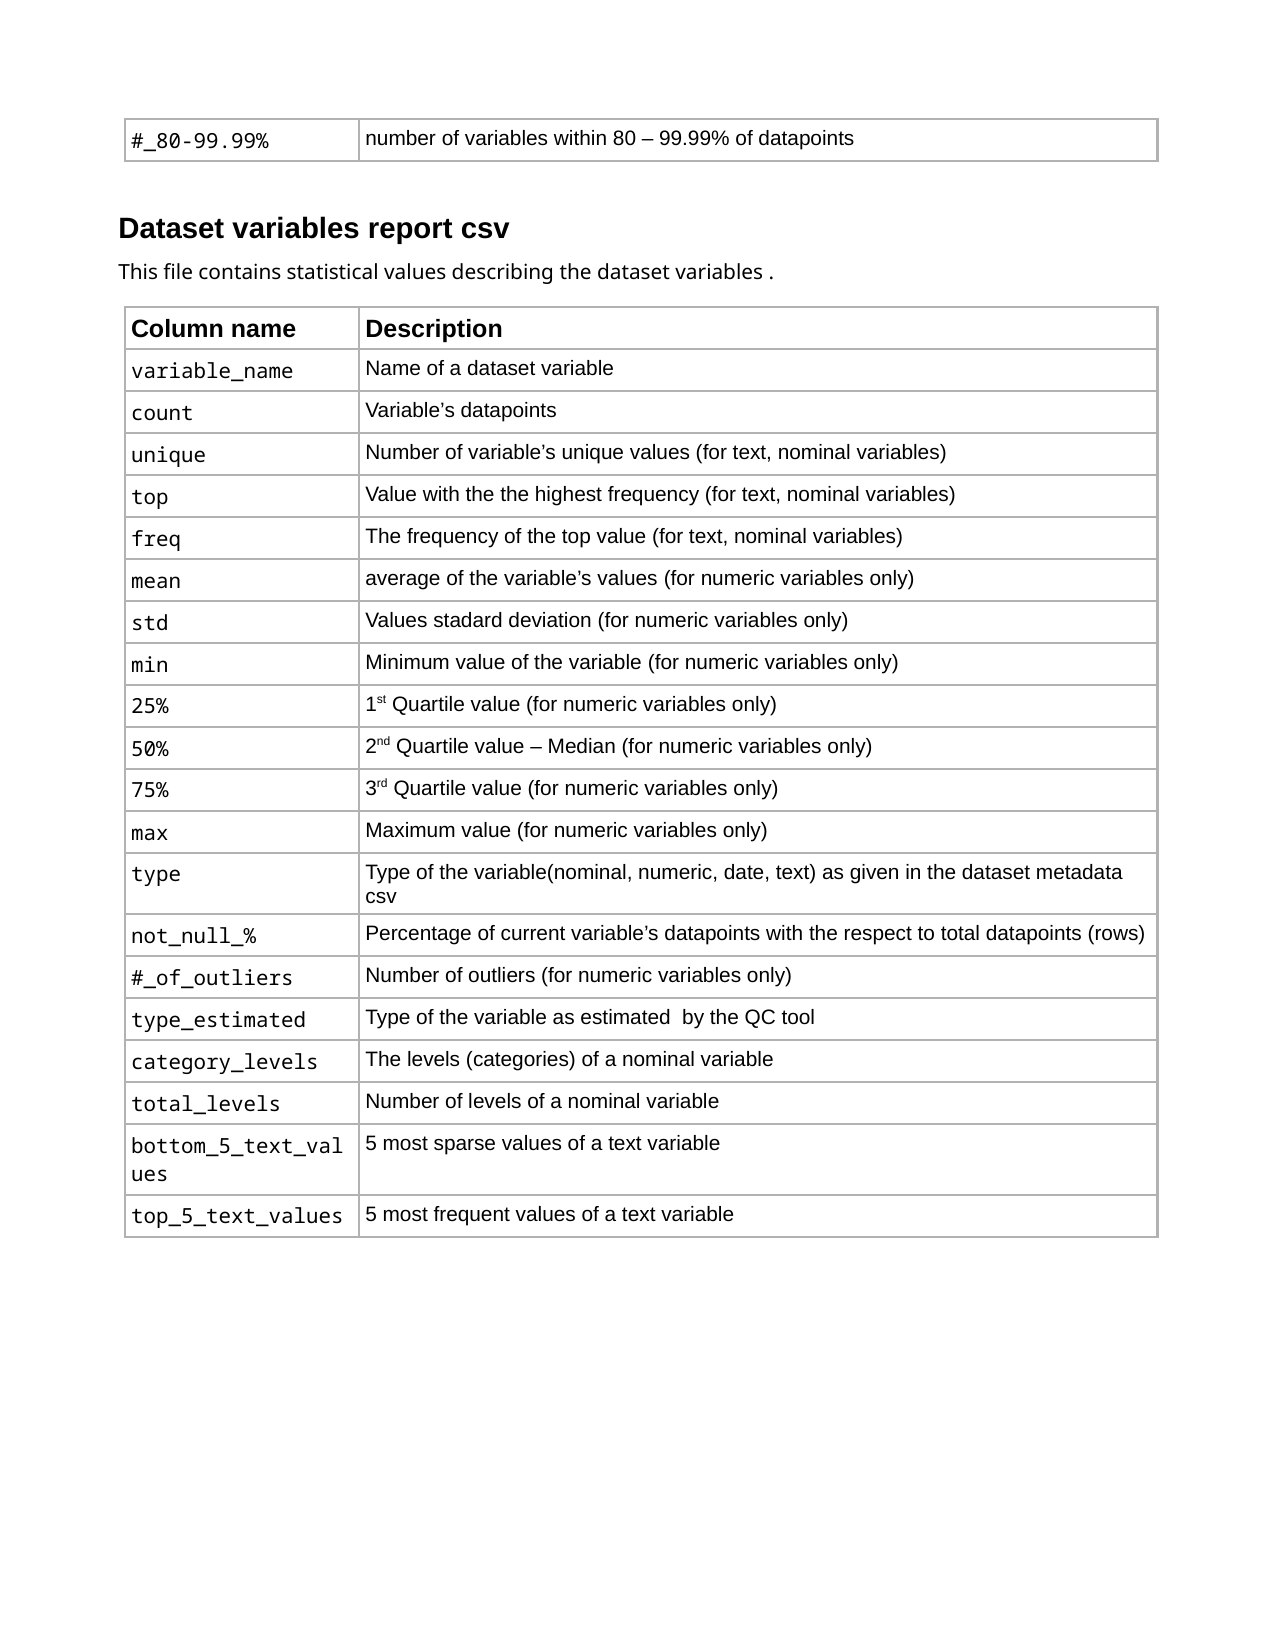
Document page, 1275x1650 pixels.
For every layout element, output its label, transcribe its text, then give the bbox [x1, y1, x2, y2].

table_cell Number of variable’s unique values (for text, nominal variables) [360, 434, 1156, 474]
table_cell variable_name [126, 350, 358, 390]
table_header Description [360, 308, 1156, 348]
table_cell 50% [126, 728, 358, 768]
table_cell Number of levels of a nominal variable [360, 1083, 1156, 1123]
table_cell category_levels [126, 1041, 358, 1081]
table_cell Percentage of current variable’s datapoints with the respect to total datapoints (rows) [360, 915, 1156, 955]
table_cell type_estimated [126, 999, 358, 1039]
table_cell mean [126, 560, 358, 600]
table_cell max [126, 812, 358, 852]
table_cell Value with the the highest frequency (for text, nominal variables) [360, 476, 1156, 516]
table_cell 5 most frequent values of a text variable [360, 1196, 1156, 1236]
table_cell number of variables within 80 – 99.99% of datapoints [360, 120, 1156, 160]
table_cell type [126, 854, 358, 913]
table_cell 2nd Quartile value – Median (for numeric variables only) [360, 728, 1156, 768]
table_cell std [126, 602, 358, 642]
table_cell Number of outliers (for numeric variables only) [360, 957, 1156, 997]
table_cell #_80-99.99% [126, 120, 358, 160]
table_cell The levels (categories) of a nominal variable [360, 1041, 1156, 1081]
table_cell The frequency of the top value (for text, nominal variables) [360, 518, 1156, 558]
table_cell not_null_% [126, 915, 358, 955]
table_cell Name of a dataset variable [360, 350, 1156, 390]
table_cell top [126, 476, 358, 516]
table_cell 25% [126, 686, 358, 726]
table_cell 1st Quartile value (for numeric variables only) [360, 686, 1156, 726]
table_cell count [126, 392, 358, 432]
text This file contains statistical values describing the dataset variables . [118, 257, 1157, 286]
table_cell top_5_text_values [126, 1196, 358, 1236]
table_cell #_of_outliers [126, 957, 358, 997]
table_cell unique [126, 434, 358, 474]
table_cell bottom_5_text_values [126, 1125, 358, 1193]
table_cell 5 most sparse values of a text variable [360, 1125, 1156, 1193]
table_cell Variable’s datapoints [360, 392, 1156, 432]
table_cell Type of the variable as estimated by the QC tool [360, 999, 1156, 1039]
table_cell 3rd Quartile value (for numeric variables only) [360, 770, 1156, 810]
table_cell min [126, 644, 358, 684]
table_cell Type of the variable(nominal, numeric, date, text) as given in the dataset metadata csv [360, 854, 1156, 913]
table_cell Maximum value (for numeric variables only) [360, 812, 1156, 852]
subtitle Dataset variables report csv [118, 211, 1157, 244]
table_cell total_levels [126, 1083, 358, 1123]
table_cell freq [126, 518, 358, 558]
table_cell Values stadard deviation (for numeric variables only) [360, 602, 1156, 642]
table_cell Minimum value of the variable (for numeric variables only) [360, 644, 1156, 684]
table_cell average of the variable’s values (for numeric variables only) [360, 560, 1156, 600]
table_header Column name [126, 308, 358, 348]
table_cell 75% [126, 770, 358, 810]
